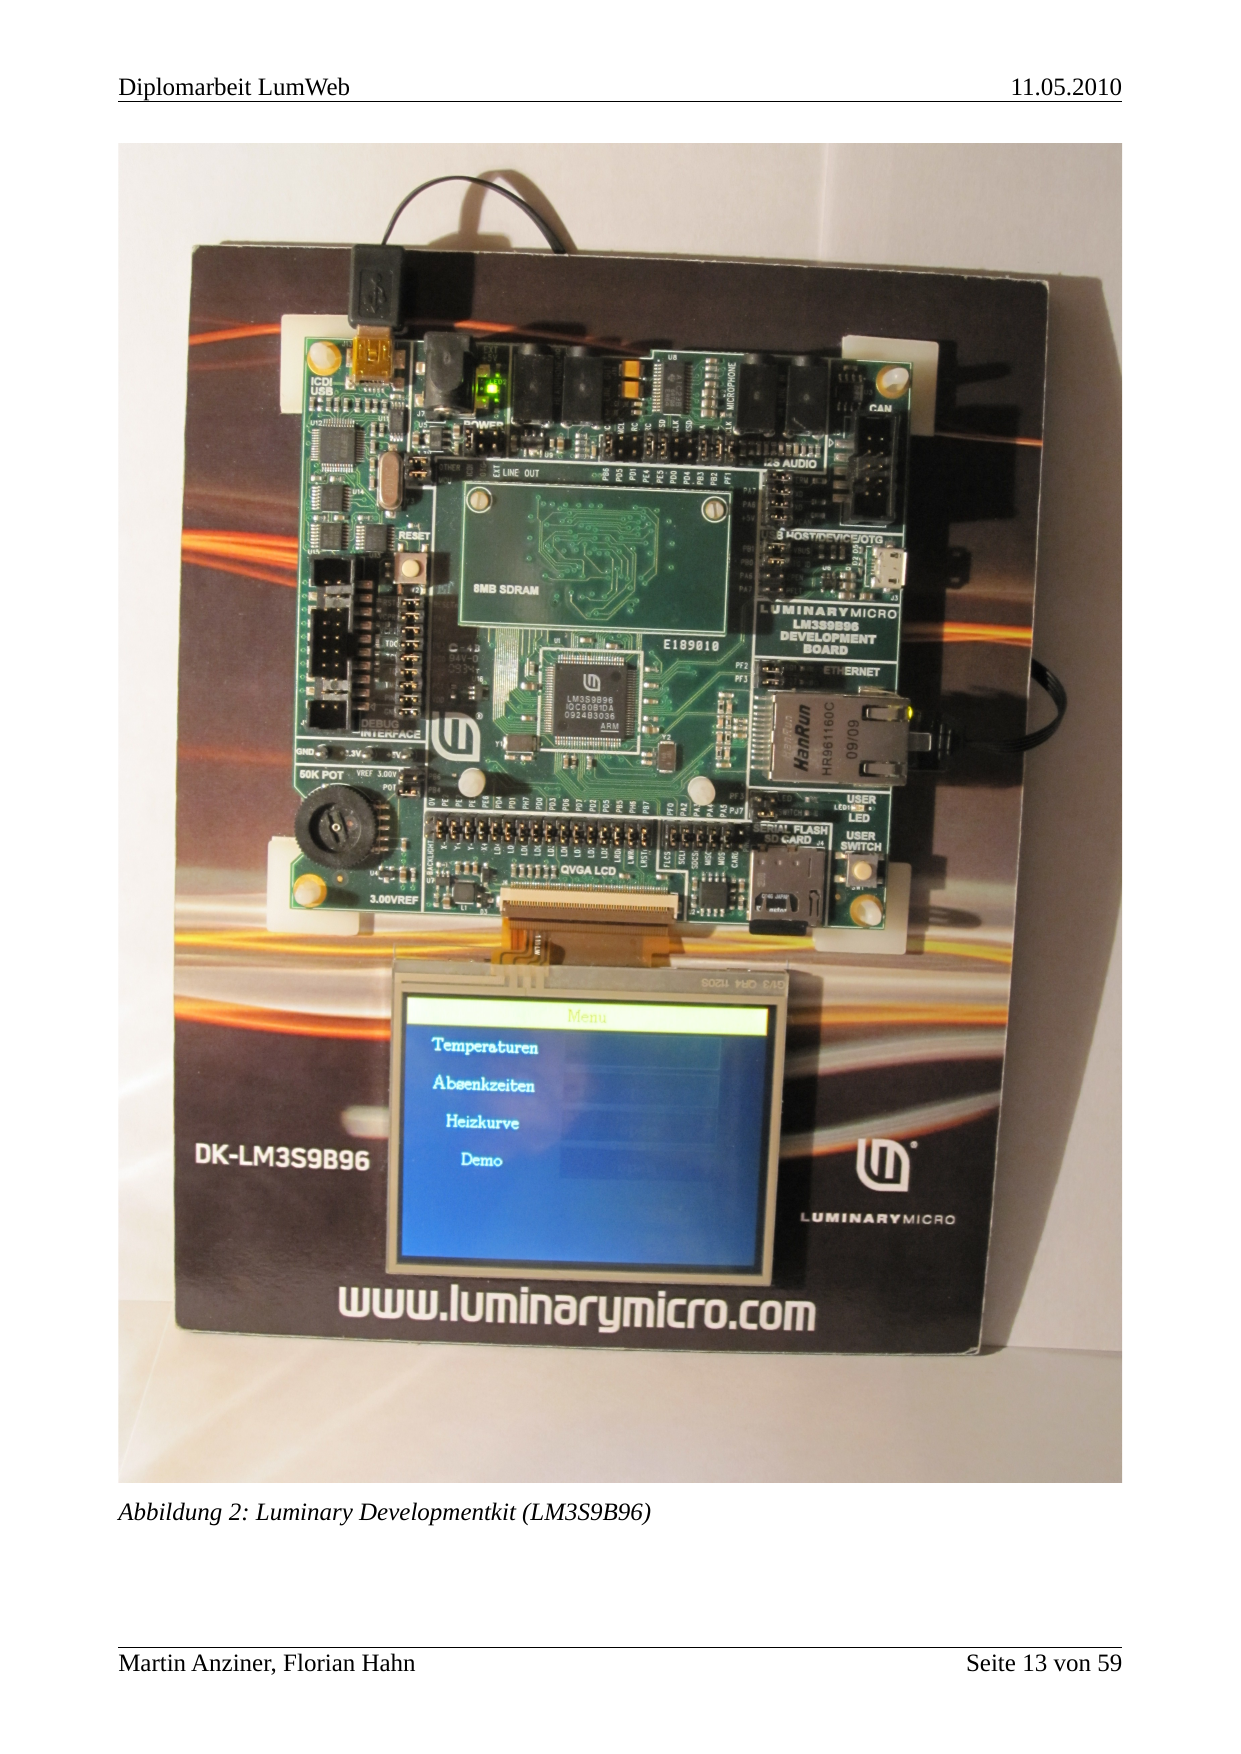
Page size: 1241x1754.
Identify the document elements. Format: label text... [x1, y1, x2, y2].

text Abbildung 2: Luminary Developmentkit (LM3S9B96) [118, 1483, 1122, 1525]
picture [118, 143, 1123, 1483]
